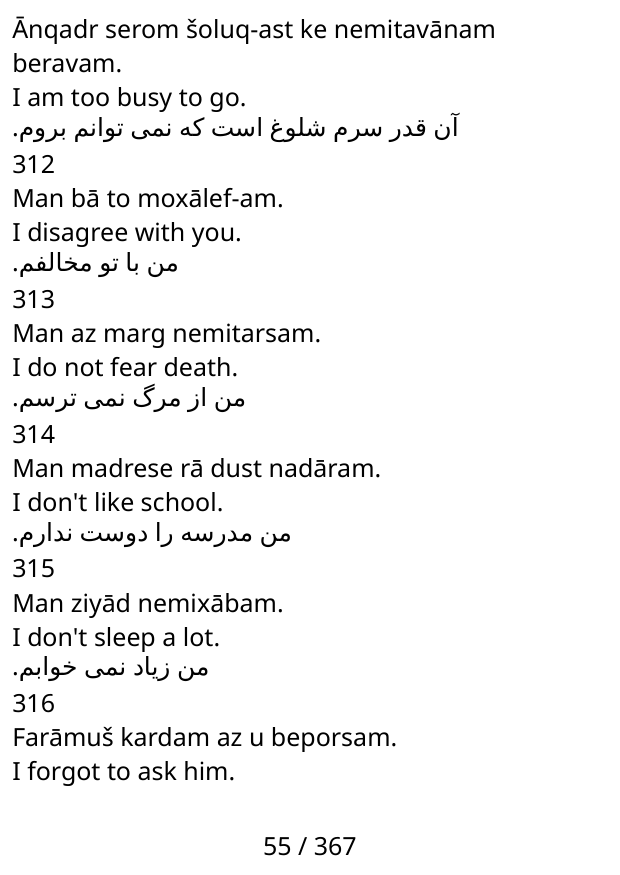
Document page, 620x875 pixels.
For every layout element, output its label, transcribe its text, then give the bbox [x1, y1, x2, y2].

text I do not fear death. [12, 350, 607, 384]
text من مدرسه را دوست ندارم. [12, 518, 607, 551]
text آن قدر سرم شلوغ است که نمی توانم بروم. [12, 114, 607, 147]
text 316 [12, 686, 607, 720]
text 312 [12, 147, 607, 181]
text من با تو مخالفم. [12, 249, 607, 282]
text Man ziyād nemi‌xābam. [12, 585, 607, 619]
text I don't sleep a lot. [12, 619, 607, 653]
text من زیاد نمی خوابم. [12, 653, 607, 686]
text I forgot to ask him. [12, 754, 607, 788]
text 314 [12, 416, 607, 450]
text 313 [12, 282, 607, 316]
text I don't like school. [12, 484, 607, 518]
text Ānqadr serom šoluq-ast ke nemi‌tavānam beravam. [12, 12, 607, 80]
text 315 [12, 551, 607, 585]
text Man madrese rā dust nadāram. [12, 450, 607, 484]
text Man bā to moxālef-am. [12, 181, 607, 215]
text Man az marg nemi‌tarsam. [12, 316, 607, 350]
text I am too busy to go. [12, 80, 607, 114]
text من از مرگ نمی ترسم. [12, 384, 607, 416]
text Farāmuš kardam az u beporsam. [12, 720, 607, 754]
text I disagree with you. [12, 215, 607, 249]
